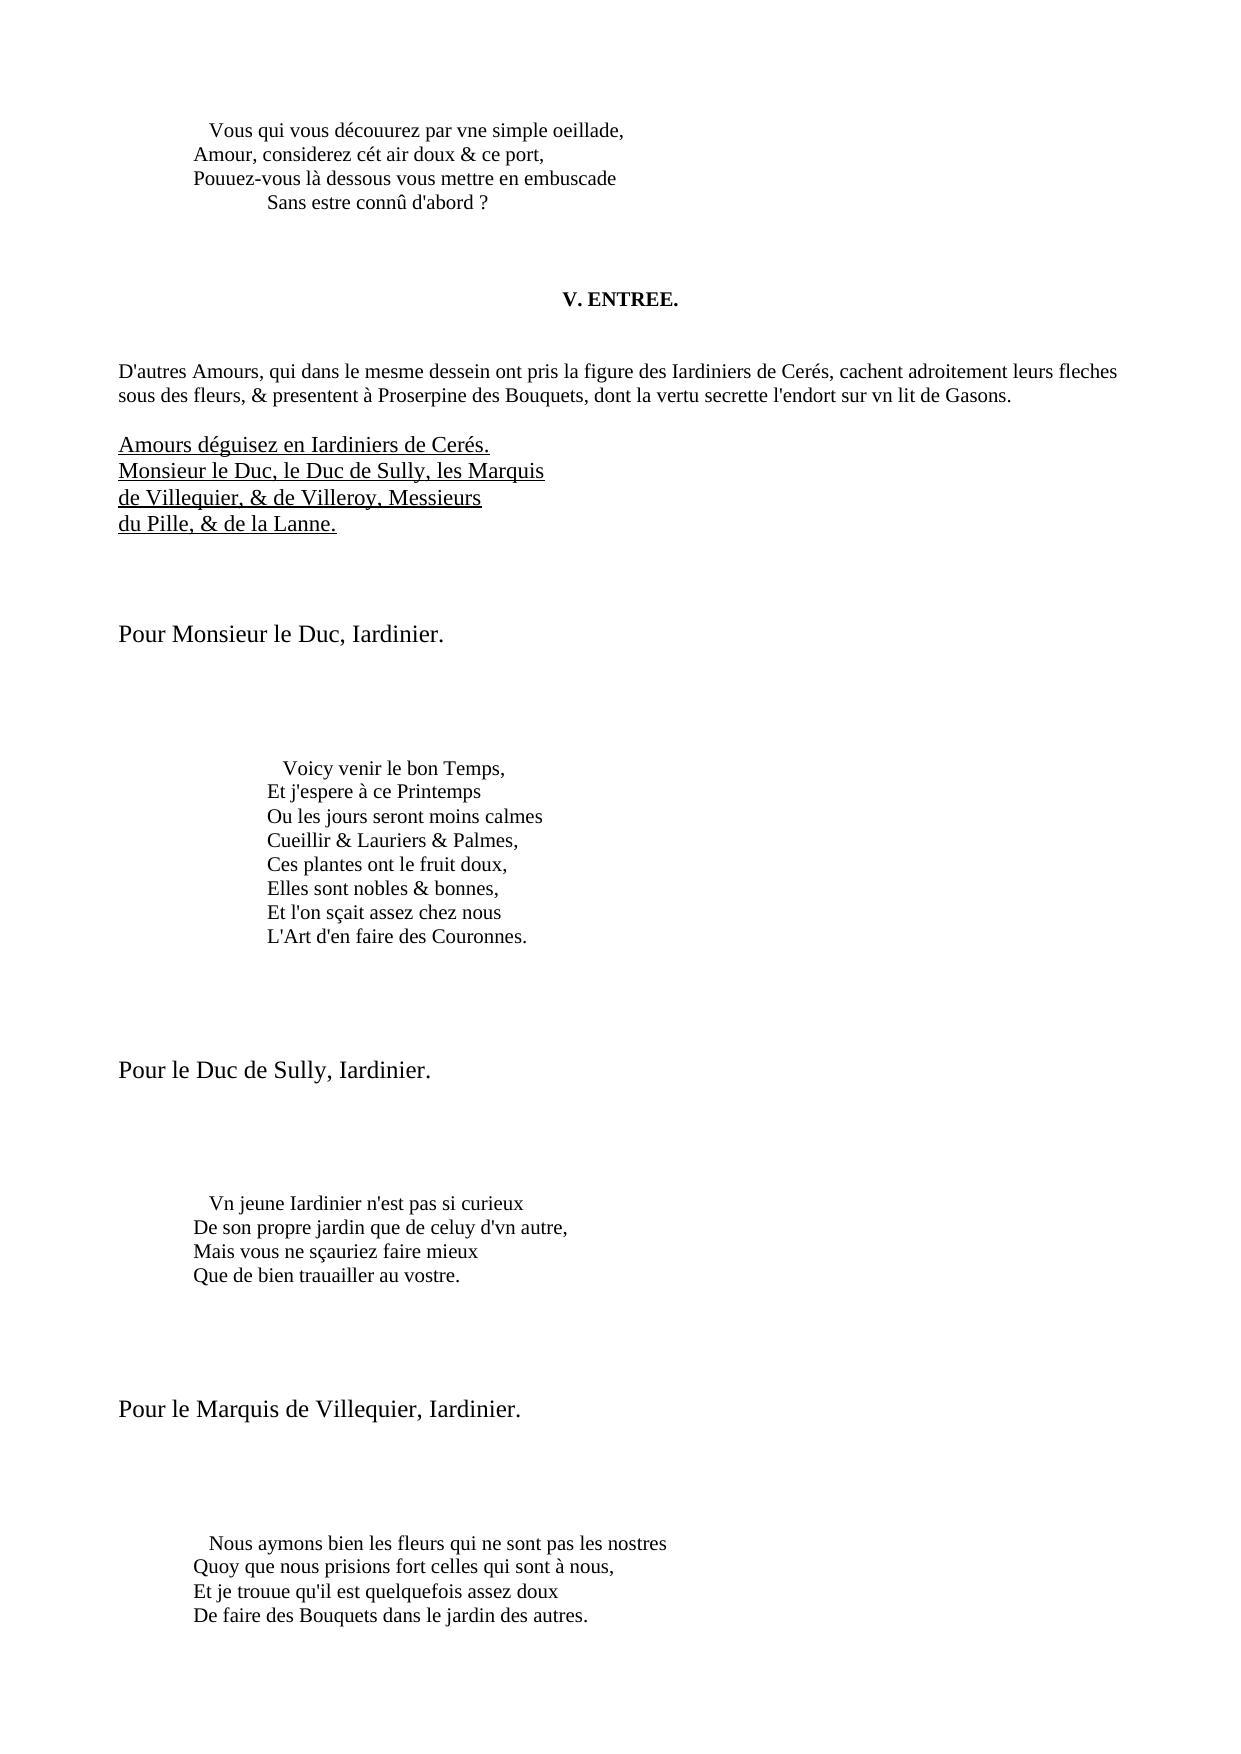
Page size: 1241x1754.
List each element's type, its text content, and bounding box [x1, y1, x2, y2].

list de Villequier, & de Villeroy, Messieurs [118, 484, 1122, 510]
text Pouuez-vous là dessous vous mettre en embuscade [193, 166, 1122, 190]
text D'autres Amours, qui dans le mesme dessein ont pris la figure des Iardiniers de Cerés, cachent adroitement leurs fleches sous des fleurs, & presentent à Proserpine des Bouquets, dont la vertu secrette l'endort sur vn lit de Gasons. [118, 359, 1122, 407]
text Ou les jours seront moins calmes [193, 803, 1122, 828]
list du Pille, & de la Lanne. [118, 510, 1122, 536]
text Cueillir & Lauriers & Palmes, [193, 828, 1122, 852]
text Elles sont nobles & bonnes, [193, 876, 1122, 900]
subtitle V. ENTREE. [118, 287, 1122, 311]
text Voicy venir le bon Temps, [193, 755, 1122, 779]
list Amours déguisez en Iardiniers de Cerés. [118, 431, 1122, 457]
text Mais vous ne sçauriez faire mieux [193, 1239, 1122, 1263]
text De son propre jardin que de celuy d'vn autre, [193, 1215, 1122, 1239]
text Vn jeune Iardinier n'est pas si curieux [193, 1191, 1122, 1215]
text De faire des Bouquets dans le jardin des autres. [193, 1603, 1122, 1627]
text Sans estre connû d'abord ? [193, 190, 1122, 214]
text Et l'on sçait assez chez nous [193, 900, 1122, 924]
text Pour le Duc de Sully, Iardinier. [118, 1055, 1122, 1084]
text Pour Monsieur le Duc, Iardinier. [118, 619, 1122, 648]
list Monsieur le Duc, le Duc de Sully, les Marquis [118, 457, 1122, 484]
text Nous aymons bien les fleurs qui ne sont pas les nostres [193, 1530, 1122, 1554]
text Quoy que nous prisions fort celles qui sont à nous, [193, 1554, 1122, 1578]
text Et j'espere à ce Printemps [193, 779, 1122, 803]
text Amour, considerez cét air doux & ce port, [193, 142, 1122, 166]
text Ces plantes ont le fruit doux, [193, 852, 1122, 876]
text Et je trouue qu'il est quelquefois assez doux [193, 1578, 1122, 1603]
text Pour le Marquis de Villequier, Iardinier. [118, 1394, 1122, 1423]
text Que de bien trauailler au vostre. [193, 1263, 1122, 1287]
text Vous qui vous découurez par vne simple oeillade, [193, 118, 1122, 142]
text L'Art d'en faire des Couronnes. [193, 924, 1122, 948]
